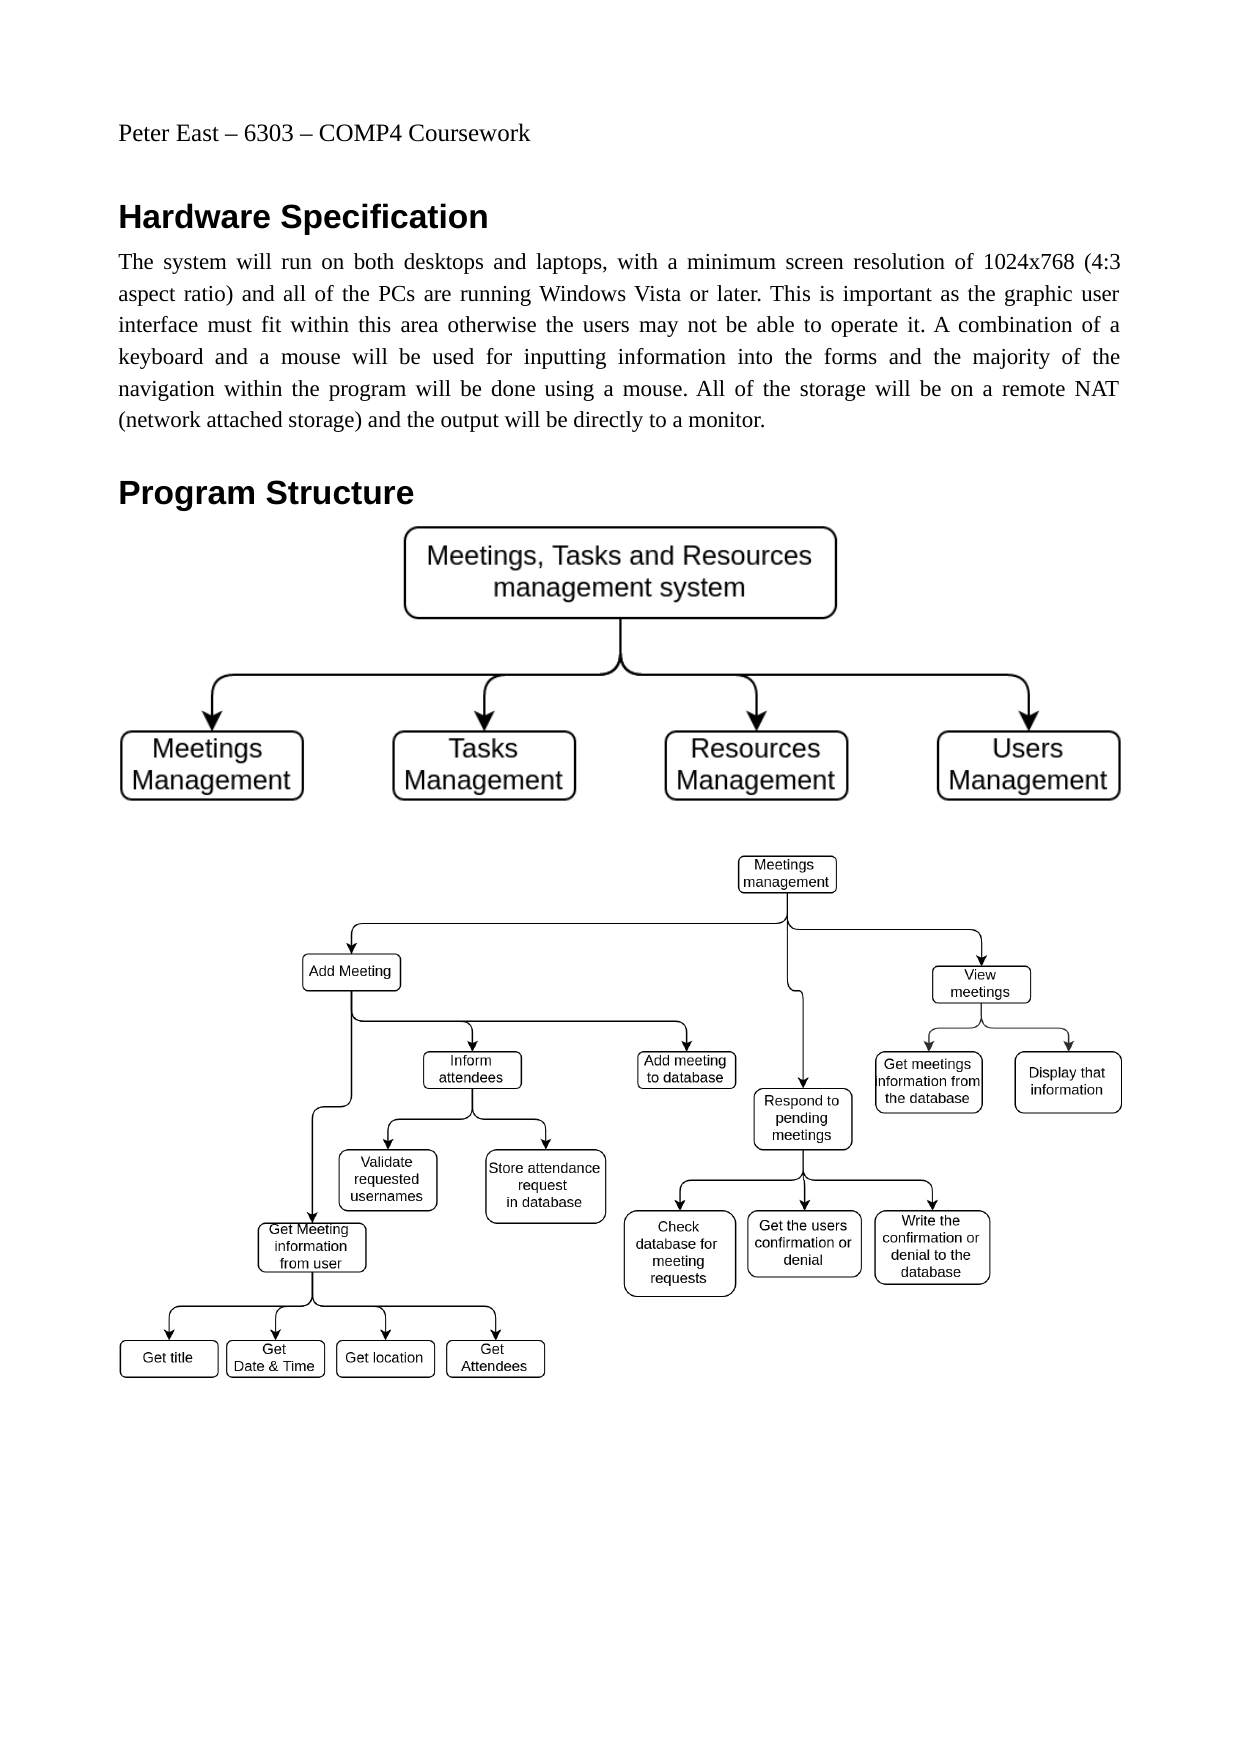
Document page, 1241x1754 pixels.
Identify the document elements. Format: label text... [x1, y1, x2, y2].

text The system will run on both desktops and laptops, with a minimum screen resolution of 1024x768 (4:3 aspect ratio) and all of the PCs are running Windows Vista or later. This is important as the graphic user interface must fit within this area otherwise the users may not be able to operate it. A combination of a keyboard and a mouse will be used for inputting information into the forms and the majority of the navigation within the program will be done using a mouse. All of the storage will be on a remote NAT (network attached storage) and the output will be directly to a monitor. [118, 248, 1122, 432]
subtitle Program Structure [118, 473, 1122, 512]
subtitle Hardware Specification [118, 197, 1122, 236]
